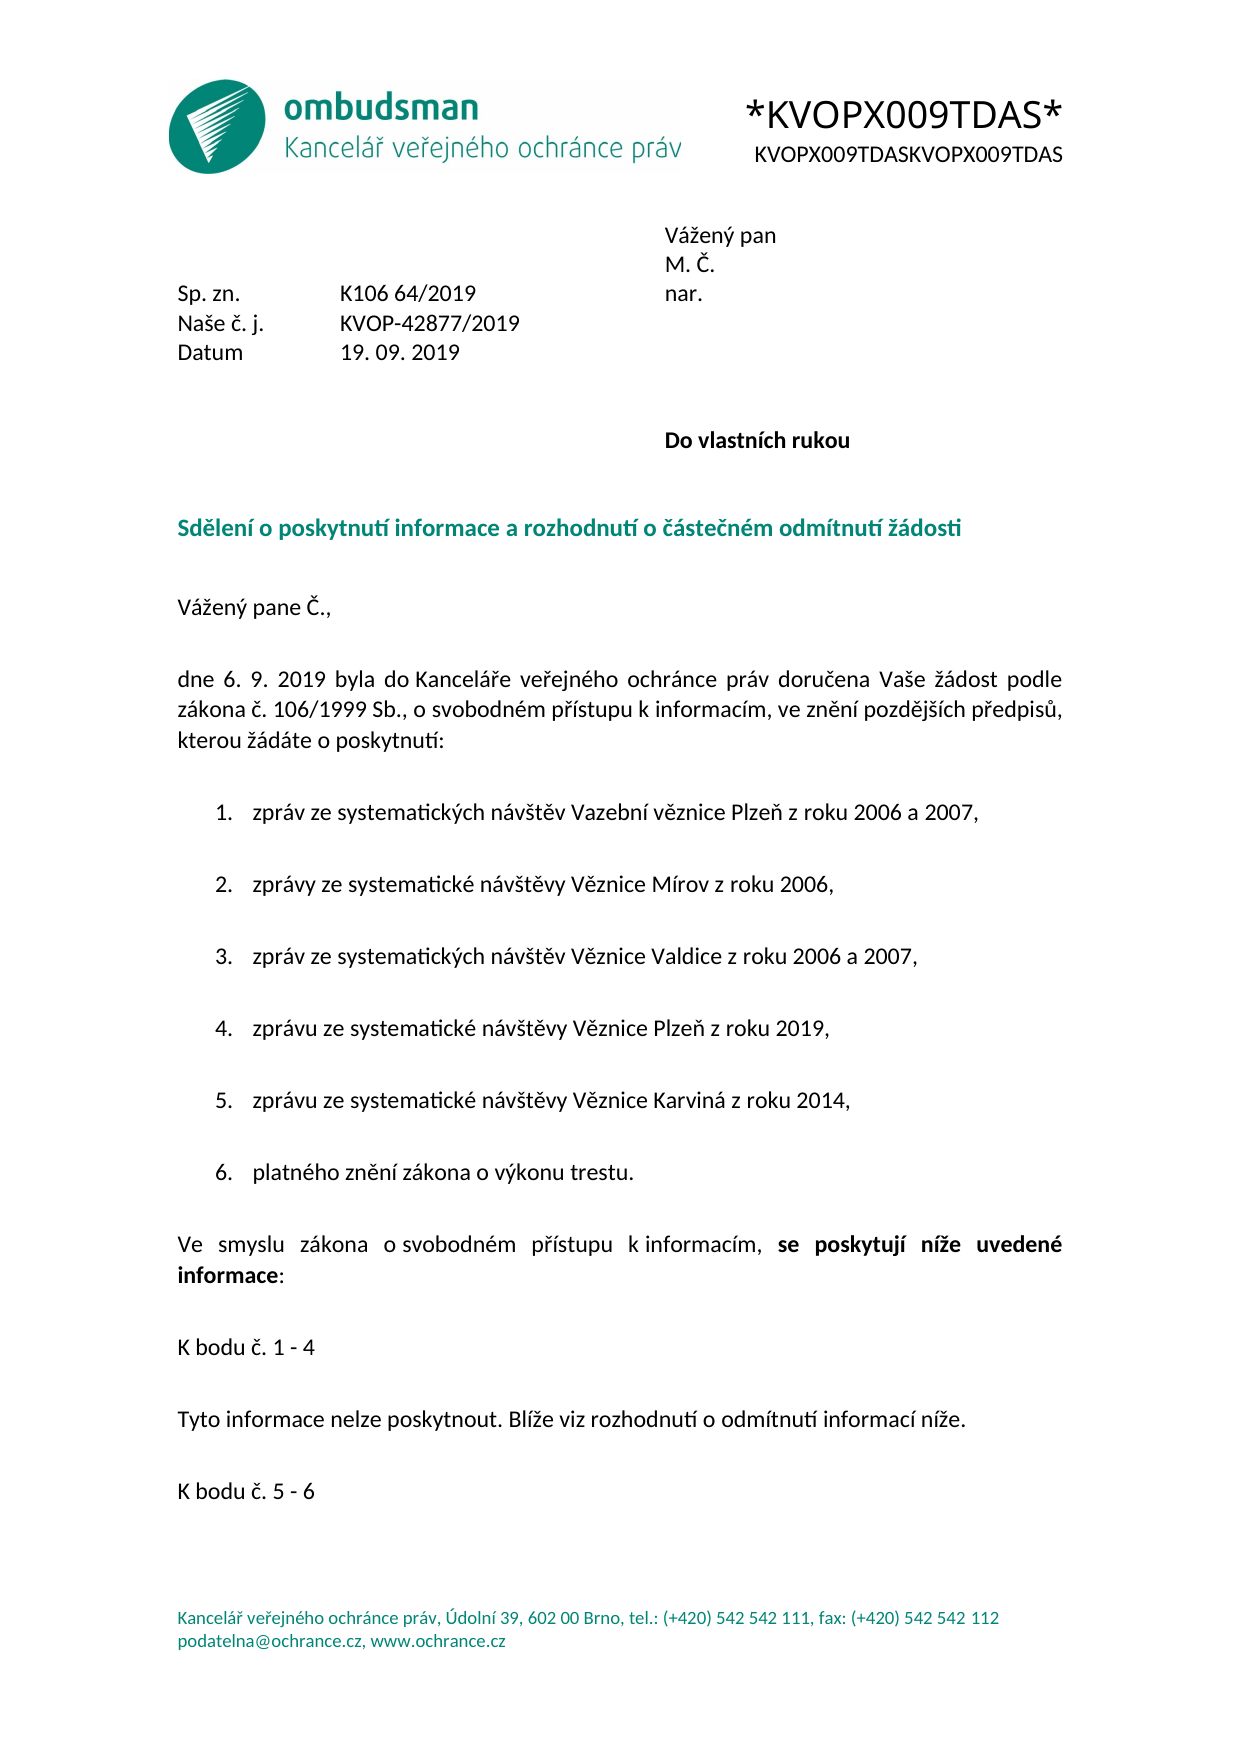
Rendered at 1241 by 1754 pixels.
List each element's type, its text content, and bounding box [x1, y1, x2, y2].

list zprávu ze systematické návštěvy Věznice Plzeň z roku 2019, [215, 1013, 1063, 1042]
text dne 6. 9. 2019 byla do Kanceláře veřejného ochránce práv doručena Vaše žádost podle zákona č. 106/1999 Sb., o svobodném přístupu k informacím, ve znění pozdějších předpisů, kterou žádáte o poskytnutí: [177, 664, 1063, 754]
text Tyto informace nelze poskytnout. Blíže viz rozhodnutí o odmítnutí informací níže. [177, 1404, 1063, 1433]
list zpráv ze systematických návštěv Vazební věznice Plzeň z roku 2006 a 2007, [215, 797, 1063, 826]
list zprávu ze systematické návštěvy Věznice Karviná z roku 2014, [215, 1085, 1063, 1114]
text Ve smyslu zákona o svobodném přístupu k informacím, se poskytují níže uvedené informace: [177, 1229, 1063, 1289]
text K bodu č. 1 - 4 [177, 1332, 1063, 1361]
text K bodu č. 5 - 6 [177, 1476, 1063, 1505]
list zpráv ze systematických návštěv Věznice Valdice z roku 2006 a 2007, [215, 941, 1063, 970]
table_header Vážený pan M. Č. nar. Do vlastních rukou [665, 220, 1085, 513]
table_header Sp. zn. Naše č. j. Datum [177, 220, 340, 513]
list platného znění zákona o výkonu trestu. [215, 1157, 1063, 1187]
list zprávy ze systematické návštěvy Věznice Mírov z roku 2006, [215, 869, 1063, 898]
subtitle Sdělení o poskytnutí informace a rozhodnutí o částečném odmítnutí žádosti [177, 513, 1063, 543]
text Vážený pane Č., [177, 592, 1063, 621]
table_header K106 64/2019 KVOP-42877/2019 19. 09. 2019 [340, 220, 664, 513]
